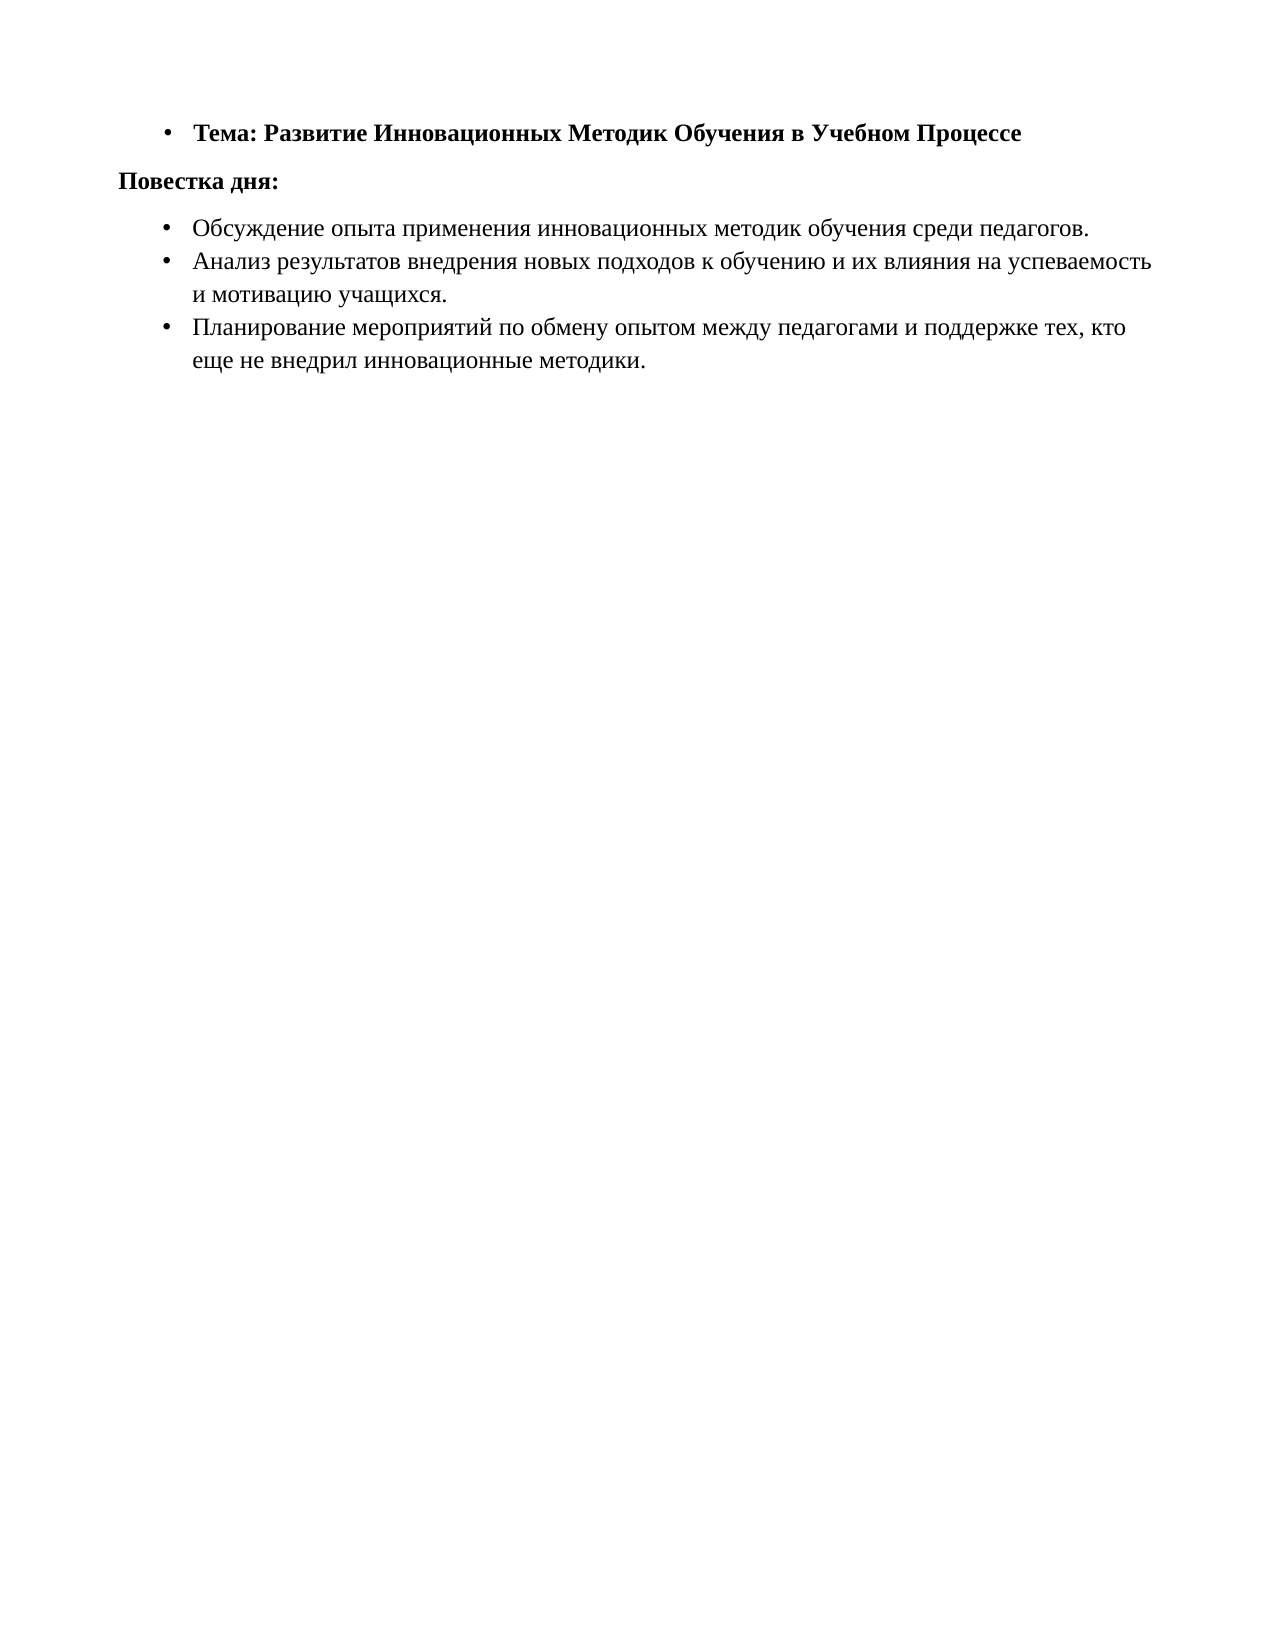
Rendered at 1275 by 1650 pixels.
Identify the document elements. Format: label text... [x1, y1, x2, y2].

list Обсуждение опыта применения инновационных методик обучения среди педагогов. [162, 213, 1157, 242]
list Анализ результатов внедрения новых подходов к обучению и их влияния на успеваемость и мотивацию учащихся. [162, 246, 1157, 308]
list Тема: Развитие Инновационных Методик Обучения в Учебном Процессе [164, 118, 1157, 147]
text Повестка дня: [118, 166, 1157, 194]
list Планирование мероприятий по обмену опытом между педагогами и поддержке тех, кто еще не внедрил инновационные методики. [162, 312, 1157, 374]
